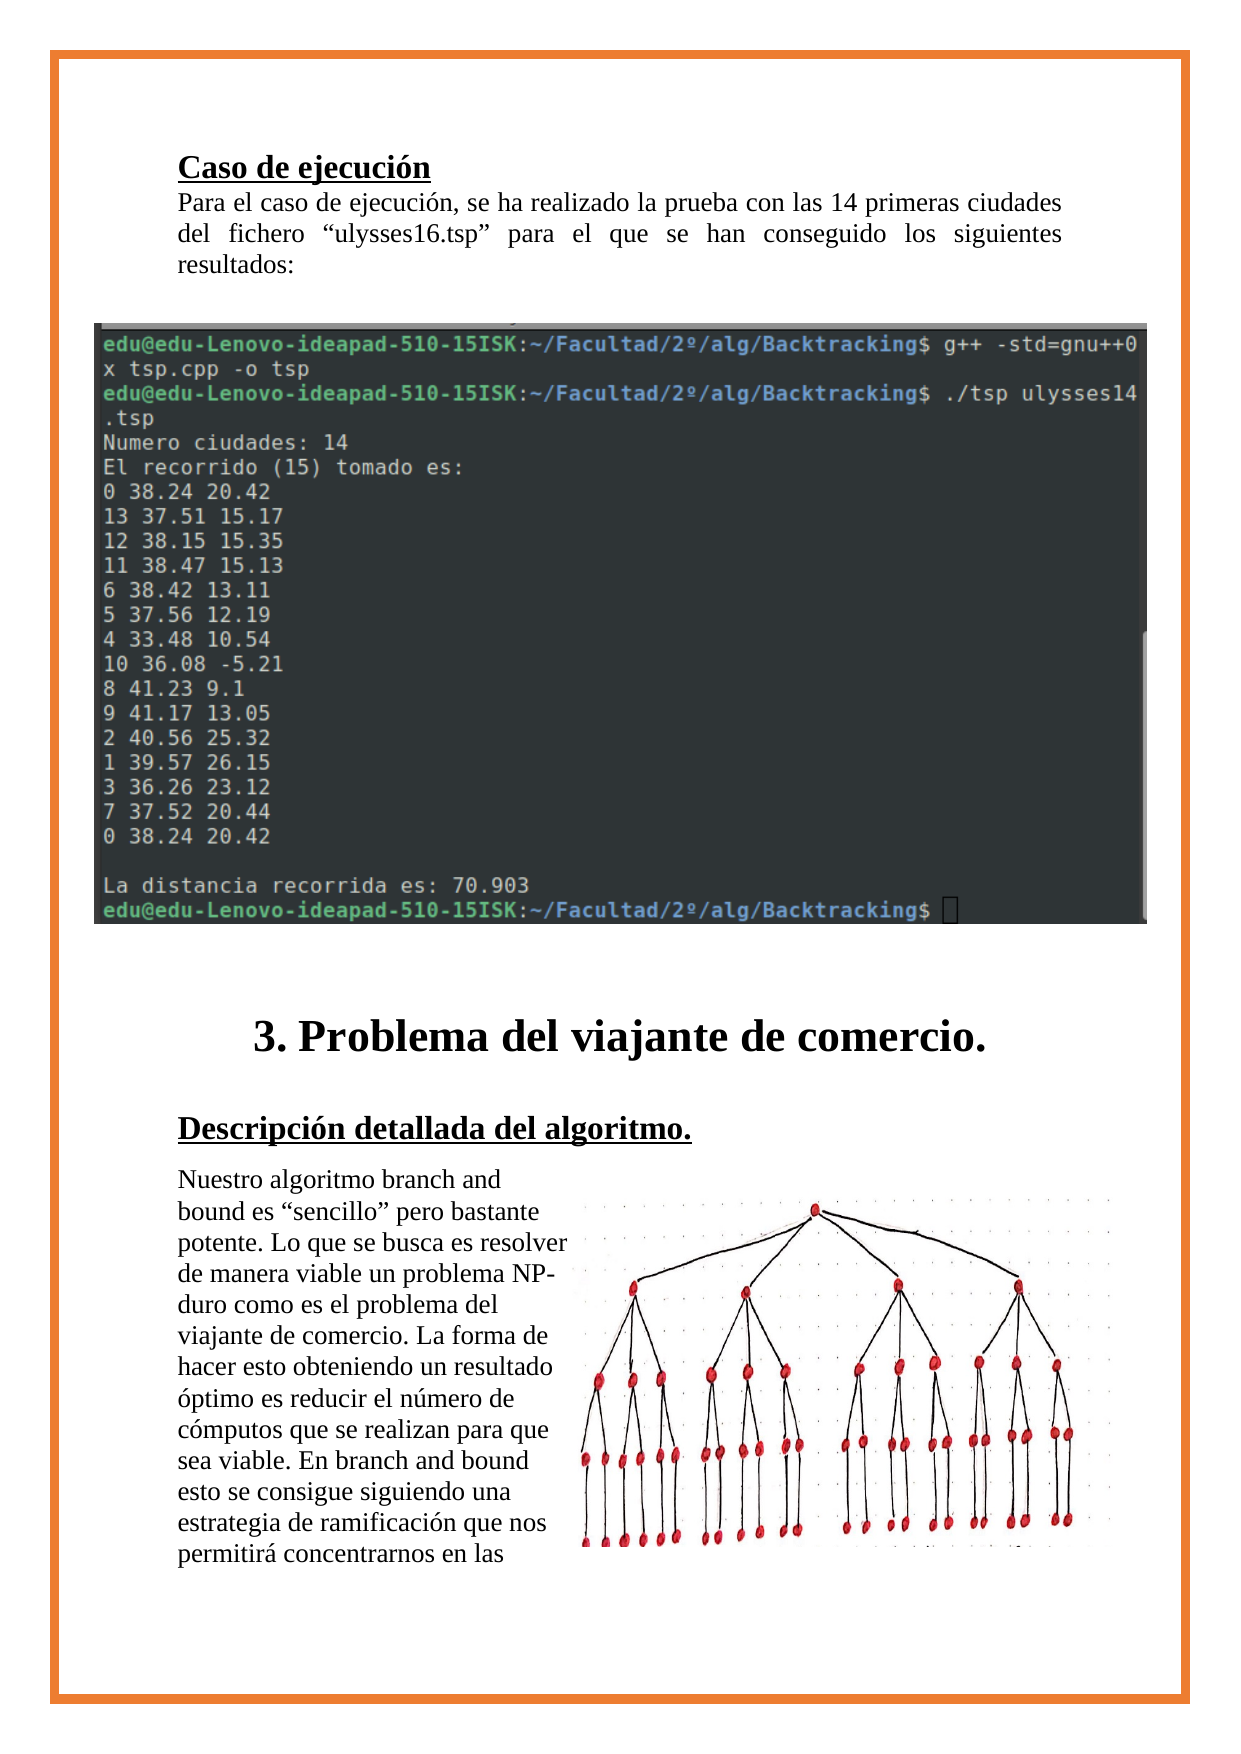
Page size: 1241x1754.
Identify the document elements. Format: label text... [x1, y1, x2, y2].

text Descripción detallada del algoritmo. [177, 1109, 1063, 1147]
text Caso de ejecución [177, 148, 1063, 186]
picture [571, 1187, 1118, 1547]
text Nuestro algoritmo branch and bound es “sencillo” pero bastante potente. Lo que se busca es resolver de manera viable un problema NP-duro como es el problema del viajante de comercio. La forma de hacer esto obteniendo un resultado óptimo es reducir el número de cómputos que se realizan para que sea viable. En branch and bound esto se consigue siguiendo una estrategia de ramificación que nos permitirá concentrarnos en las [177, 1164, 1063, 1568]
picture [94, 323, 1147, 924]
text 3. Problema del viajante de comercio. [177, 1008, 1063, 1061]
text Para el caso de ejecución, se ha realizado la prueba con las 14 primeras ciudades del fichero “ulysses16.tsp” para el que se han conseguido los siguientes resultados: [177, 186, 1063, 279]
